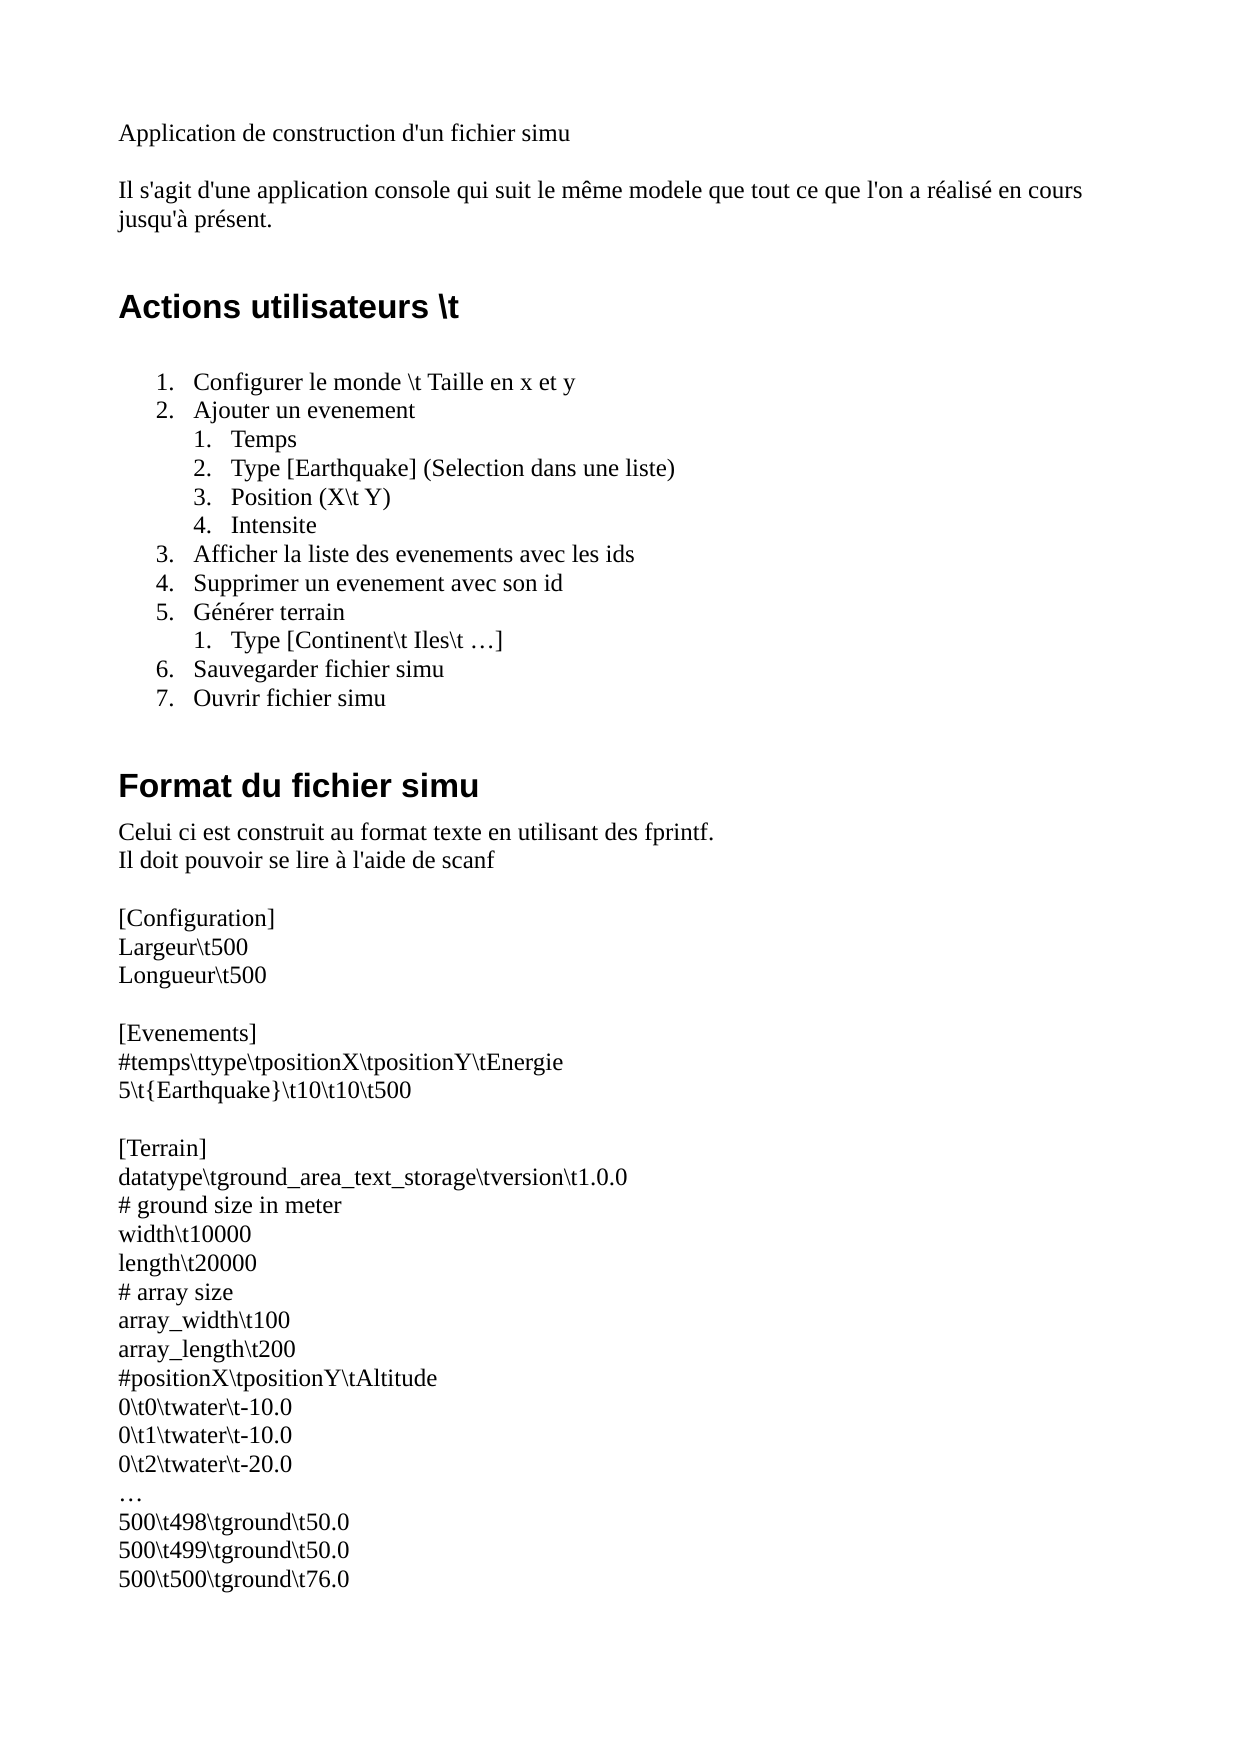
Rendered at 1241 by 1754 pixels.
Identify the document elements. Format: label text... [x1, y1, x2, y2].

text #positionX\tpositionY\tAltitude [118, 1363, 1122, 1392]
text … [118, 1478, 1122, 1507]
list Intensite [193, 511, 1122, 539]
text 500\t498\tground\t50.0 [118, 1507, 1122, 1535]
list Générer terrain [156, 597, 1122, 626]
text array_width\t100 [118, 1305, 1122, 1334]
text array_length\t200 [118, 1334, 1122, 1363]
list Ouvrir fichier simu [156, 683, 1122, 712]
text Largeur\t500 [118, 932, 1122, 960]
list Type [Continent\t Iles\t …] [193, 626, 1122, 654]
list Afficher la liste des evenements avec les ids [156, 539, 1122, 568]
list Ajouter un evenement [156, 396, 1122, 424]
list Temps [193, 424, 1122, 453]
text # array size [118, 1277, 1122, 1305]
text # ground size in meter [118, 1190, 1122, 1219]
text [Terrain] [118, 1133, 1122, 1162]
text Celui ci est construit au format texte en utilisant des fprintf. [118, 817, 1122, 845]
list Configurer le monde \t Taille en x et y [156, 367, 1122, 396]
text 0\t1\twater\t-10.0 [118, 1420, 1122, 1449]
text #temps\ttype\tpositionX\tpositionY\tEnergie [118, 1047, 1122, 1075]
text 0\t2\twater\t-20.0 [118, 1449, 1122, 1478]
list Supprimer un evenement avec son id [156, 568, 1122, 597]
text 500\t499\tground\t50.0 [118, 1535, 1122, 1564]
subtitle Format du fichier simu [118, 766, 1122, 804]
text datatype\tground_area_text_storage\tversion\t1.0.0 [118, 1162, 1122, 1190]
text [Configuration] [118, 903, 1122, 932]
text [Evenements] [118, 1018, 1122, 1047]
text 0\t0\twater\t-10.0 [118, 1392, 1122, 1420]
text Il doit pouvoir se lire à l'aide de scanf [118, 845, 1122, 874]
text Il s'agit d'une application console qui suit le même modele que tout ce que l'on a réalisé en cours jusqu'à présent. [118, 176, 1122, 233]
text Application de construction d'un fichier simu [118, 118, 1122, 147]
text length\t20000 [118, 1248, 1122, 1277]
text width\t10000 [118, 1219, 1122, 1248]
list Position (X\t Y) [193, 482, 1122, 511]
list Sauvegarder fichier simu [156, 654, 1122, 683]
text 5\t{Earthquake}\t10\t10\t500 [118, 1075, 1122, 1104]
list Type [Earthquake] (Selection dans une liste) [193, 453, 1122, 482]
subtitle Actions utilisateurs \t [118, 287, 1122, 326]
text Longueur\t500 [118, 960, 1122, 989]
text 500\t500\tground\t76.0 [118, 1564, 1122, 1593]
